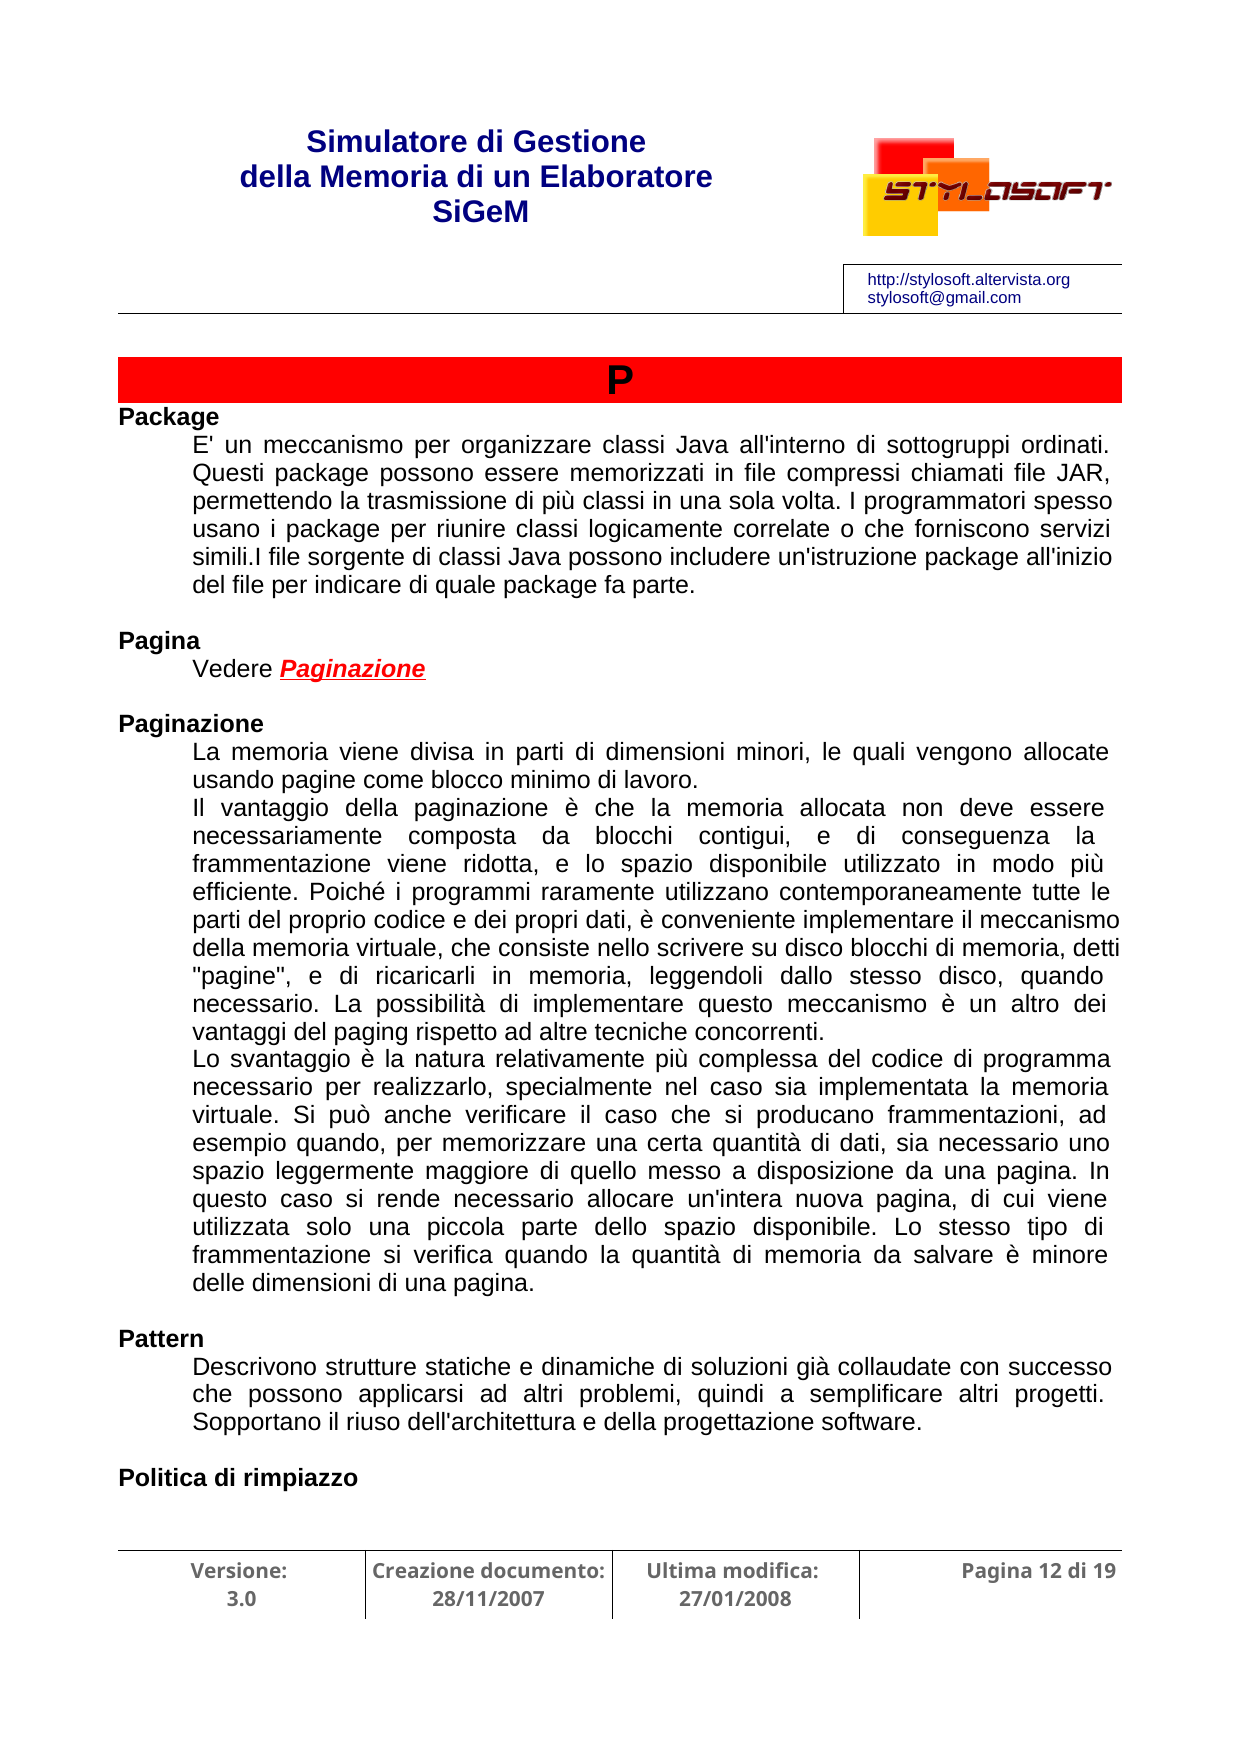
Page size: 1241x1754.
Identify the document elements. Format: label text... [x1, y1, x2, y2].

text Il vantaggio della paginazione è che la memoria allocata non deve essere necessariamente composta da blocchi contigui, e di conseguenza la frammentazione viene ridotta, e lo spazio disponibile utilizzato in modo più efficiente. Poiché i programmi raramente utilizzano contemporaneamente tutte le parti del proprio codice e dei propri dati, è conveniente implementare il meccanismo della memoria virtuale, che consiste nello scrivere su disco blocchi di memoria, detti "pagine", e di ricaricarli in memoria, leggendoli dallo stesso disco, quando necessario. La possibilità di implementare questo meccanismo è un altro dei vantaggi del paging rispetto ad altre tecniche concorrenti. [118, 794, 1122, 1045]
text Pagina [118, 626, 1122, 654]
text Package [118, 403, 1122, 431]
text E' un meccanismo per organizzare classi Java all'interno di sottogruppi ordinati. Questi package possono essere memorizzati in file compressi chiamati file JAR, permettendo la trasmissione di più classi in una sola volta. I programmatori spesso usano i package per riunire classi logicamente correlate o che forniscono servizi simili.I file sorgente di classi Java possono includere un'istruzione package all'inizio del file per indicare di quale package fa parte. [118, 431, 1122, 598]
text Paginazione [118, 710, 1122, 738]
text P [118, 357, 1122, 403]
text Lo svantaggio è la natura relativamente più complessa del codice di programma necessario per realizzarlo, specialmente nel caso sia implementata la memoria virtuale. Si può anche verificare il caso che si producano frammentazioni, ad esempio quando, per memorizzare una certa quantità di dati, sia necessario uno spazio leggermente maggiore di quello messo a disposizione da una pagina. In questo caso si rende necessario allocare un'intera nuova pagina, di cui viene utilizzata solo una piccola parte dello spazio disponibile. Lo stesso tipo di frammentazione si verifica quando la quantità di memoria da salvare è minore delle dimensioni di una pagina. [118, 1045, 1122, 1296]
text Pattern [118, 1324, 1122, 1352]
text Vedere Paginazione [118, 654, 1122, 682]
text La memoria viene divisa in parti di dimensioni minori, le quali vengono allocate usando pagine come blocco minimo di lavoro. [118, 738, 1122, 794]
picture [848, 123, 1117, 247]
text Descrivono strutture statiche e dinamiche di soluzioni già collaudate con successo che possono applicarsi ad altri problemi, quindi a semplificare altri progetti. Sopportano il riuso dell'architettura e della progettazione software. [118, 1352, 1122, 1436]
text Politica di rimpiazzo [118, 1464, 1122, 1492]
